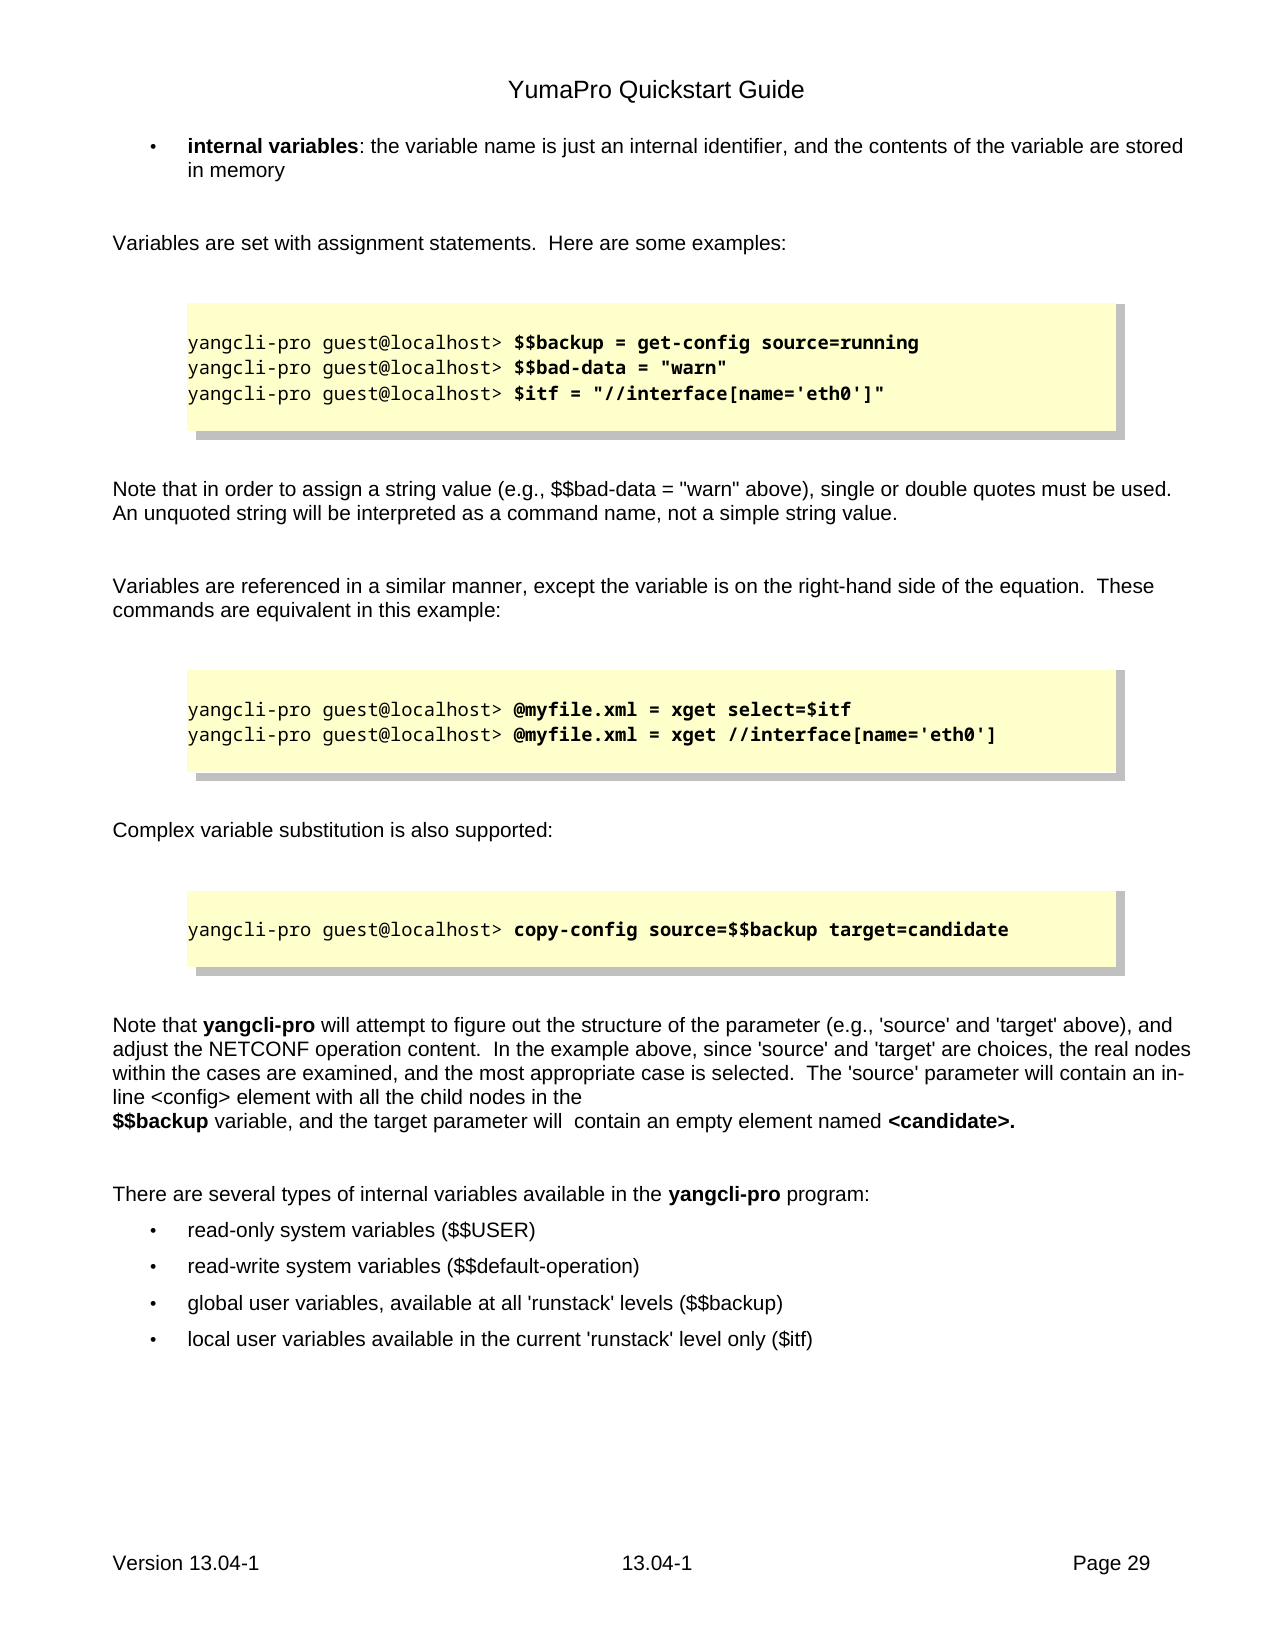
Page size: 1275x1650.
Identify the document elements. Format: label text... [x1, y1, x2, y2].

list read-only system variables ($$USER) [150, 1218, 1200, 1242]
text yangcli-pro guest@localhost> $$bad-data = "warn" [187, 354, 1116, 380]
text yangcli-pro guest@localhost> @myfile.xml = xget select=$itf [187, 696, 1116, 721]
text Complex variable substitution is also supported: [112, 818, 1200, 842]
text Variables are set with assignment statements. Here are some examples: [112, 231, 1200, 254]
list internal variables: the variable name is just an internal identifier, and the contents of the variable are stored in memory [150, 134, 1200, 182]
list local user variables available in the current 'runstack' level only ($itf) [150, 1327, 1200, 1351]
text yangcli-pro guest@localhost> $$backup = get-config source=running [187, 329, 1116, 354]
text yangcli-pro guest@localhost> copy-config source=$$backup target=candidate [187, 916, 1116, 942]
list global user variables, available at all 'runstack' levels ($$backup) [150, 1291, 1200, 1315]
text yangcli-pro guest@localhost> $itf = "//interface[name='eth0']" [187, 380, 1116, 406]
text Variables are referenced in a similar manner, except the variable is on the right-hand side of the equation. These commands are equivalent in this example: [112, 573, 1200, 621]
text There are several types of internal variables available in the yangcli-pro program: [112, 1181, 1200, 1205]
list read-write system variables ($$default-operation) [150, 1254, 1200, 1278]
text yangcli-pro guest@localhost> @myfile.xml = xget //interface[name='eth0'] [187, 721, 1116, 747]
text Note that in order to assign a string value (e.g., $$bad-data = "warn" above), single or double quotes must be used. An unquoted string will be interpreted as a command name, not a simple string value. [112, 477, 1200, 524]
text Note that yangcli-pro will attempt to figure out the structure of the parameter (e.g., 'source' and 'target' above), and adjust the NETCONF operation content. In the example above, since 'source' and 'target' are choices, the real nodes within the cases are examined, and the most appropriate case is selected. The 'source' parameter will contain an in-line <config> element with all the child nodes in the $$backup variable, and the target parameter will contain an empty element named <candidate>. [112, 1013, 1200, 1132]
